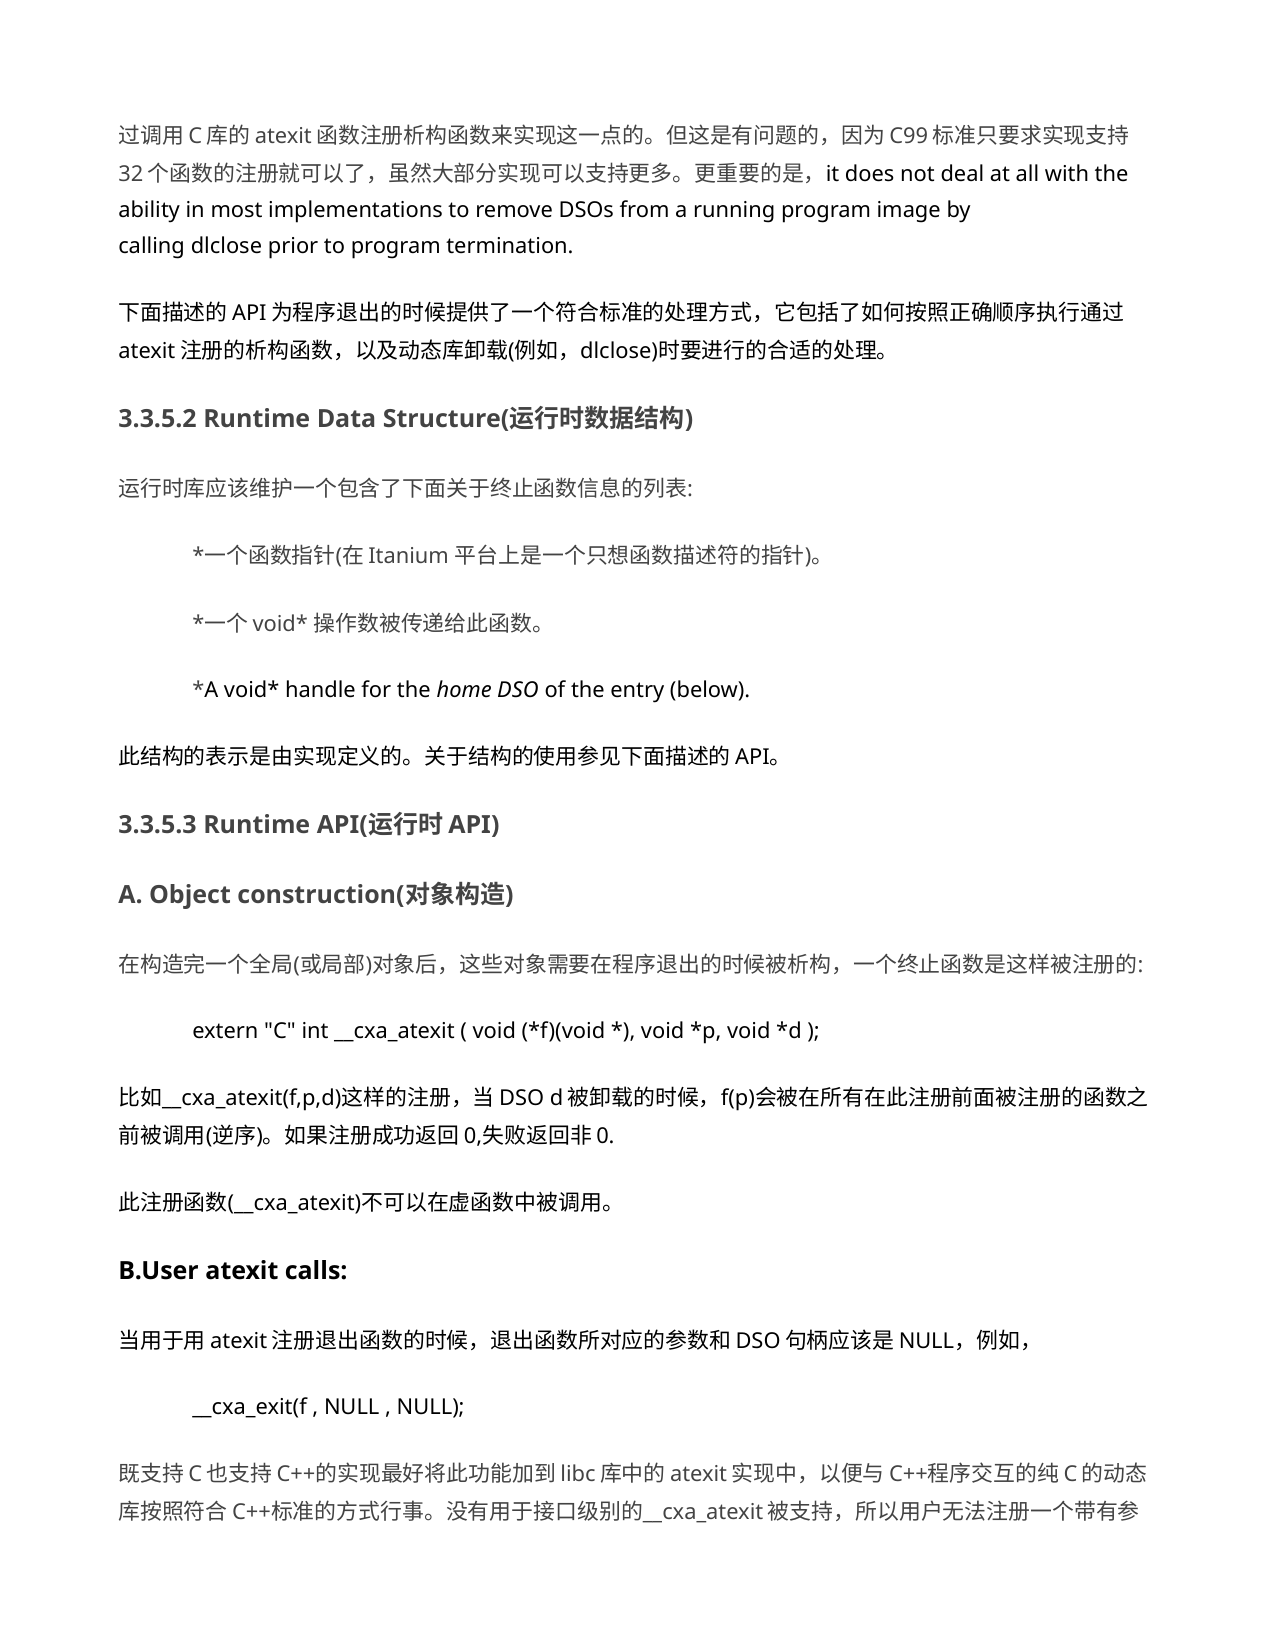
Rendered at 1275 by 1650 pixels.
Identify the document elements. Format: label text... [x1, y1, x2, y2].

text 比如__cxa_atexit(f,p,d)这样的注册，当DSO d被卸载的时候，f(p)会被在所有在此注册前面被注册的函数之前被调用(逆序)。如果注册成功返回0,失败返回非0. [118, 1080, 1157, 1149]
text 下面描述的API为程序退出的时候提供了一个符合标准的处理方式，它包括了如何按照正确顺序执行通过atexit注册的析构函数，以及动态库卸载(例如，dlclose)时要进行的合适的处理。 [118, 295, 1157, 364]
text 运行时库应该维护一个包含了下面关于终止函数信息的列表: [118, 471, 1157, 502]
text *一个函数指针(在Itanium 平台上是一个只想函数描述符的指针)。 [118, 538, 1157, 570]
text __cxa_exit(f , NULL , NULL); [118, 1391, 1157, 1421]
text 此注册函数(__cxa_atexit)不可以在虚函数中被调用。 [118, 1185, 1157, 1217]
text 在构造完一个全局(或局部)对象后，这些对象需要在程序退出的时候被析构，一个终止函数是这样被注册的: [118, 947, 1157, 979]
text 既支持C也支持C++的实现最好将此功能加到libc库中的atexit实现中，以便与C++程序交互的纯C的动态库按照符合C++标准的方式行事。没有用于接口级别的__cxa_atexit被支持，所以用户无法注册一个带有参 [118, 1456, 1157, 1526]
text 此结构的表示是由实现定义的。关于结构的使用参见下面描述的API。 [118, 739, 1157, 771]
text 3.3.5.3 Runtime API(运行时API) [118, 806, 1157, 840]
text B.User atexit calls: [118, 1253, 1157, 1287]
text A. Object construction(对象构造) [118, 877, 1157, 911]
text 当用于用atexit注册退出函数的时候，退出函数所对应的参数和DSO句柄应该是NULL，例如， [118, 1323, 1157, 1355]
text extern "C" int __cxa_atexit ( void (*f)(void *), void *p, void *d ); [118, 1014, 1157, 1044]
text 3.3.5.2 Runtime Data Structure(运行时数据结构) [118, 400, 1157, 434]
text *A void* handle for the home DSO of the entry (below). [118, 673, 1157, 703]
text *一个void* 操作数被传递给此函数。 [118, 606, 1157, 638]
text 过调用C库的atexit函数注册析构函数来实现这一点的。但这是有问题的，因为C99标准只要求实现支持32个函数的注册就可以了，虽然大部分实现可以支持更多。更重要的是，it does not deal at all with the ability in most implementations to remove DSOs from a running program image by calling dlclose prior to program termination. [118, 118, 1157, 259]
